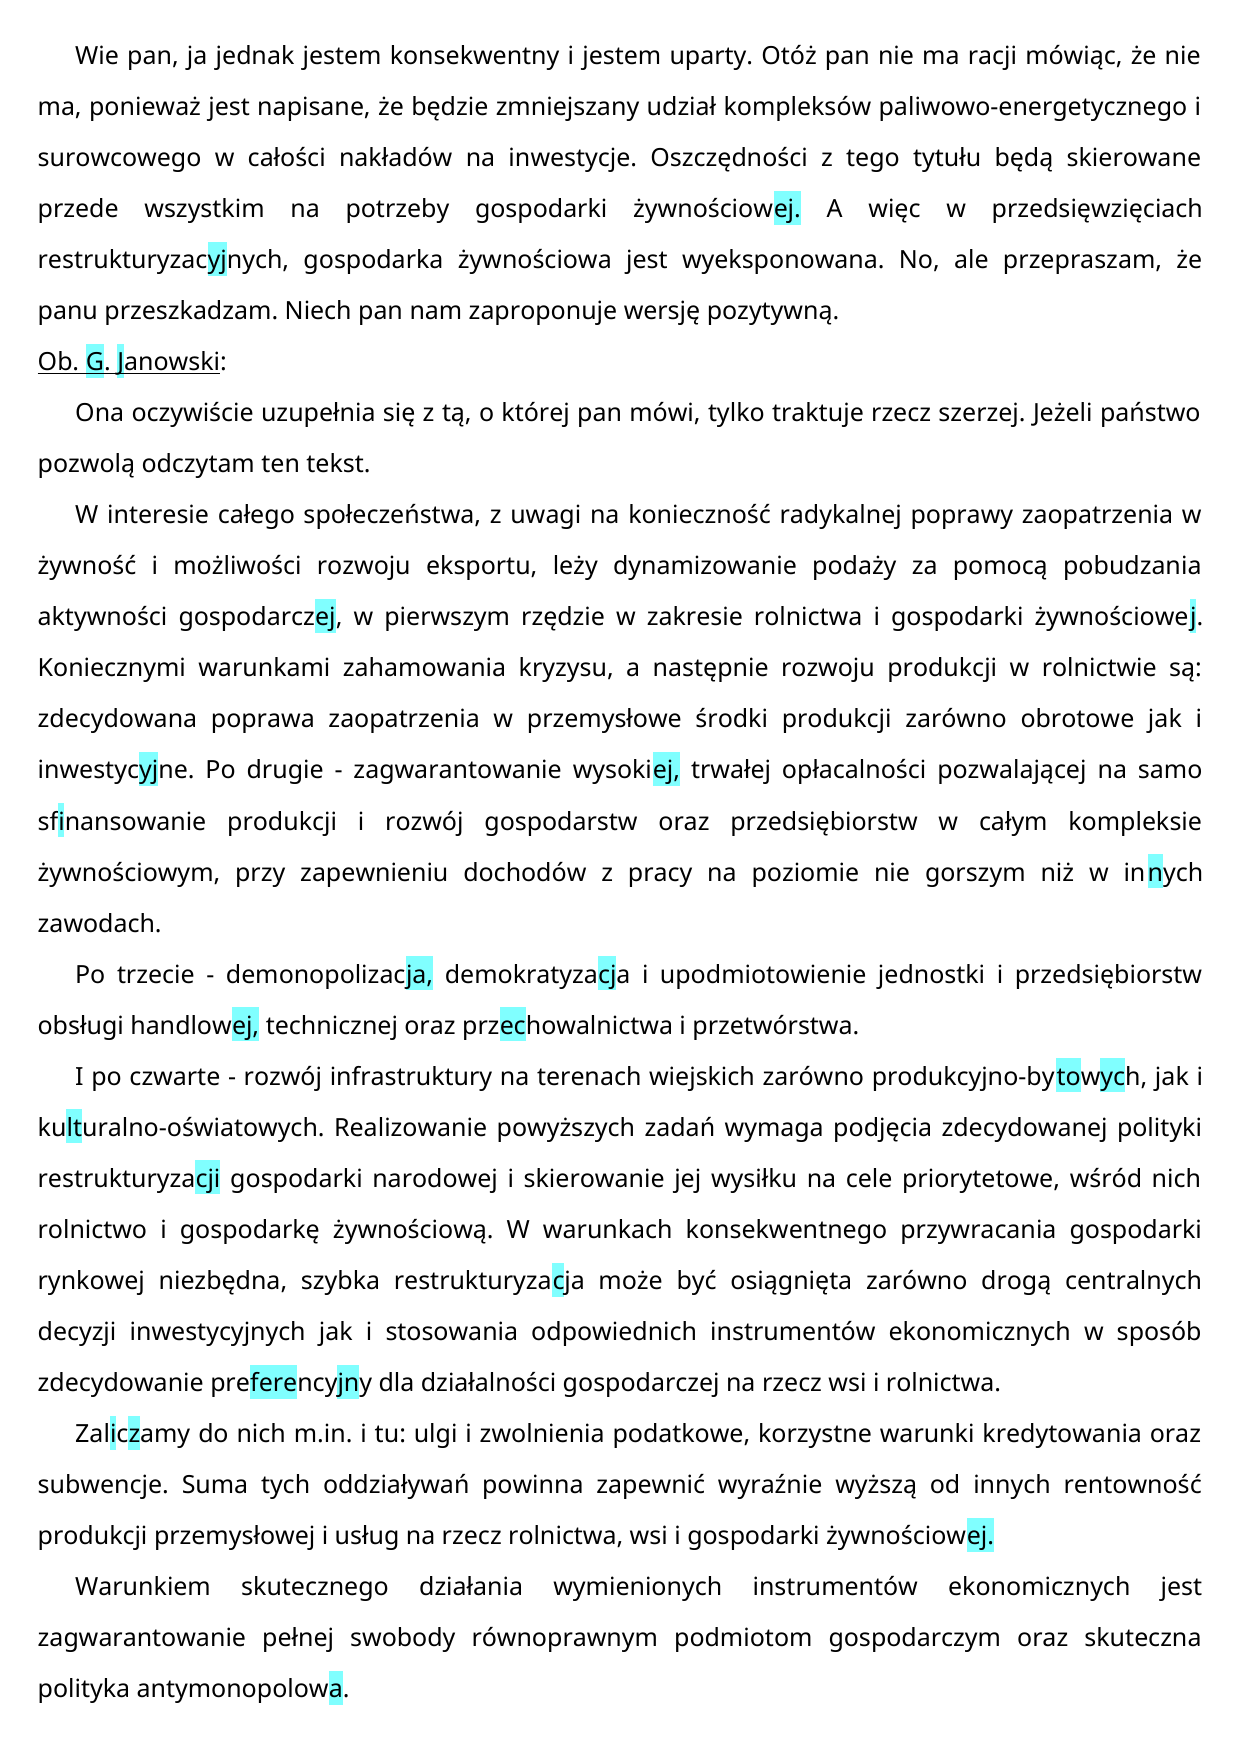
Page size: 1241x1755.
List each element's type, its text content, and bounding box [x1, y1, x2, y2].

text Zaliczamy do nich m.in. i tu: ulgi i zwolnienia podatkowe, korzystne warunki kredytowania oraz subwencje. Suma tych oddziaływań powinna zapewnić wyraźnie wyższą od innych rentowność produkcji przemysłowej i usług na rzecz rolnictwa, wsi i gospodarki żywnościowej. [37, 1416, 1203, 1552]
text Wie pan, ja jednak jestem konsekwentny i jestem uparty. Otóż pan nie ma racji mówiąc, że nie ma, ponieważ jest napisane, że będzie zmniejszany udział kompleksów paliwowo-energetycznego i surowcowego w całości nakładów na inwestycje. Oszczędności z tego tytułu będą skierowane przede wszystkim na potrzeby gospodarki żywnościowej. A więc w przedsięwzięciach restrukturyzacyjnych, gospodarka żywnościowa jest wyeksponowana. No, ale przepraszam, że panu przeszkadzam. Niech pan nam zaproponuje wersję pozytywną. [37, 37, 1203, 327]
text I po czwarte - rozwój infrastruktury na terenach wiejskich zarówno produkcyjno-bytowych, jak i kulturalno-oświatowych. Realizowanie powyższych zadań wymaga podjęcia zdecydowanej polityki restrukturyzacji gospodarki narodowej i skierowanie jej wysiłku na cele priorytetowe, wśród nich rolnictwo i gospodarkę żywnościową. W warunkach konsekwentnego przywracania gospodarki rynkowej niezbędna, szybka restrukturyzacja może być osiągnięta zarówno drogą centralnych decyzji inwestycyjnych jak i stosowania odpowiednich instrumentów ekonomicznych w sposób zdecydowanie preferencyjny dla działalności gospodarczej na rzecz wsi i rolnictwa. [37, 1058, 1203, 1399]
text Ob. G. Janowski: [37, 344, 1203, 378]
text Po trzecie - demonopolizacja, demokratyzacja i upodmiotowienie jednostki i przedsiębiorstw obsługi handlowej, technicznej oraz przechowalnictwa i przetwórstwa. [37, 956, 1203, 1041]
text Warunkiem skutecznego działania wymienionych instrumentów ekonomicznych jest zagwarantowanie pełnej swobody równoprawnym podmiotom gospodarczym oraz skuteczna polityka antymonopolowa. [37, 1569, 1203, 1705]
text W interesie całego społeczeństwa, z uwagi na konieczność radykalnej poprawy zaopatrzenia w żywność i możliwości rozwoju eksportu, leży dynamizowanie podaży za pomocą pobudzania aktywności gospodarczej, w pierwszym rzędzie w zakresie rolnictwa i gospodarki żywnościowej. Koniecznymi warunkami zahamowania kryzysu, a następnie rozwoju produkcji w rolnictwie są: zdecydowana poprawa zaopatrzenia w przemysłowe środki produkcji zarówno obrotowe jak i inwestycyjne. Po drugie - zagwarantowanie wysokiej, trwałej opłacalności pozwalającej na samo sfinansowanie produkcji i rozwój gospodarstw oraz przedsiębiorstw w całym kompleksie żywnościowym, przy zapewnieniu dochodów z pracy na poziomie nie gorszym niż w innych zawodach. [37, 497, 1203, 939]
text Ona oczywiście uzupełnia się z tą, o której pan mówi, tylko traktuje rzecz szerzej. Jeżeli państwo pozwolą odczytam ten tekst. [37, 395, 1203, 480]
